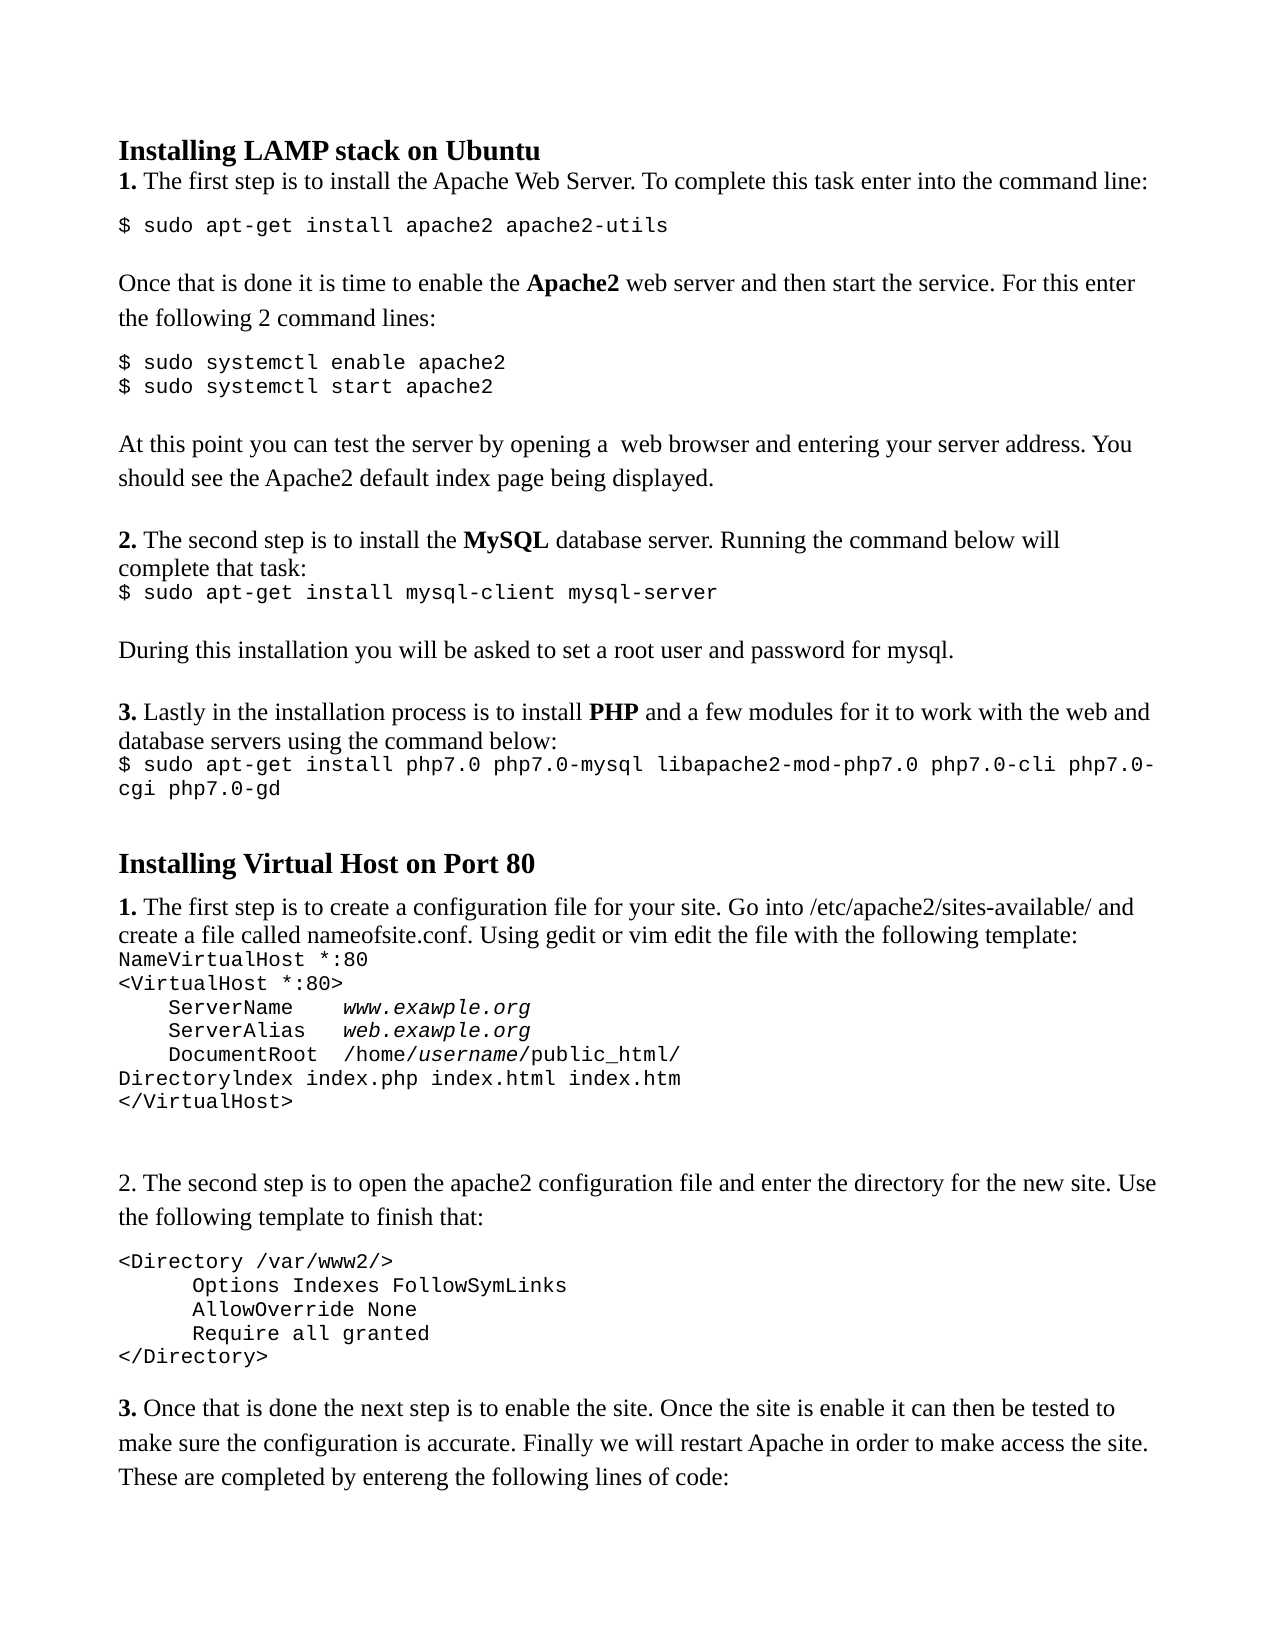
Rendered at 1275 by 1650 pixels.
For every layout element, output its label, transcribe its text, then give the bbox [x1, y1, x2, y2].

text 1. The first step is to install the Apache Web Server. To complete this task enter into the command line: [118, 166, 1157, 195]
text </VirtualHost> [118, 1091, 1157, 1115]
text $ sudo systemctl start apache2 [118, 376, 1157, 399]
text <Directory /var/www2/> [118, 1252, 1157, 1275]
text Options Indexes FollowSymLinks [118, 1275, 1157, 1299]
text ServerName www.exawple.org [118, 997, 1157, 1020]
text Require all granted [118, 1322, 1157, 1346]
text </Directory> [118, 1346, 1157, 1370]
subtitle Installing Virtual Host on Port 80 [118, 846, 1157, 879]
text AllowOverride None [118, 1299, 1157, 1322]
text $ sudo apt-get install apache2 apache2-utils [118, 215, 1157, 239]
subtitle 1. The first step is to create a configuration file for your site. Go into /etc/apache2/sites-available/ and create a file called nameofsite.conf. Using gedit or vim edit the file with the following template: [118, 892, 1157, 949]
text <VirtualHost *:80> [118, 973, 1157, 997]
subtitle 3. Lastly in the installation process is to install PHP and a few modules for it to work with the web and database servers using the command below: [118, 697, 1157, 754]
text At this point you can test the server by opening a web browser and entering your server address. You should see the Apache2 default index page being displayed. [118, 429, 1157, 492]
text DocumentRoot /home/username/public_html/ [118, 1044, 1157, 1068]
text During this installation you will be asked to set a root user and password for mysql. [118, 635, 1157, 664]
text NameVirtualHost *:80 [118, 949, 1157, 973]
text 3. Once that is done the next step is to enable the site. Once the site is enable it can then be tested to make sure the configuration is accurate. Finally we will restart Apache in order to make access the site. These are completed by entereng the following lines of code: [118, 1393, 1157, 1491]
subtitle 2. The second step is to install the MySQL database server. Running the command below will complete that task: [118, 525, 1157, 582]
text $ sudo apt-get install php7.0 php7.0-mysql libapache2-mod-php7.0 php7.0-cli php7.0-cgi php7.0-gd [118, 754, 1157, 802]
text Directorylndex index.php index.html index.htm [118, 1068, 1157, 1091]
subtitle Installing LAMP stack on Ubuntu [118, 133, 1157, 166]
text ServerAlias web.exawple.org [118, 1020, 1157, 1044]
text Once that is done it is time to enable the Apache2 web server and then start the service. For this enter the following 2 command lines: [118, 268, 1157, 332]
text 2. The second step is to open the apache2 configuration file and enter the directory for the new site. Use the following template to finish that: [118, 1168, 1157, 1231]
text $ sudo apt-get install mysql-client mysql-server [118, 582, 1157, 606]
text $ sudo systemctl enable apache2 [118, 352, 1157, 376]
